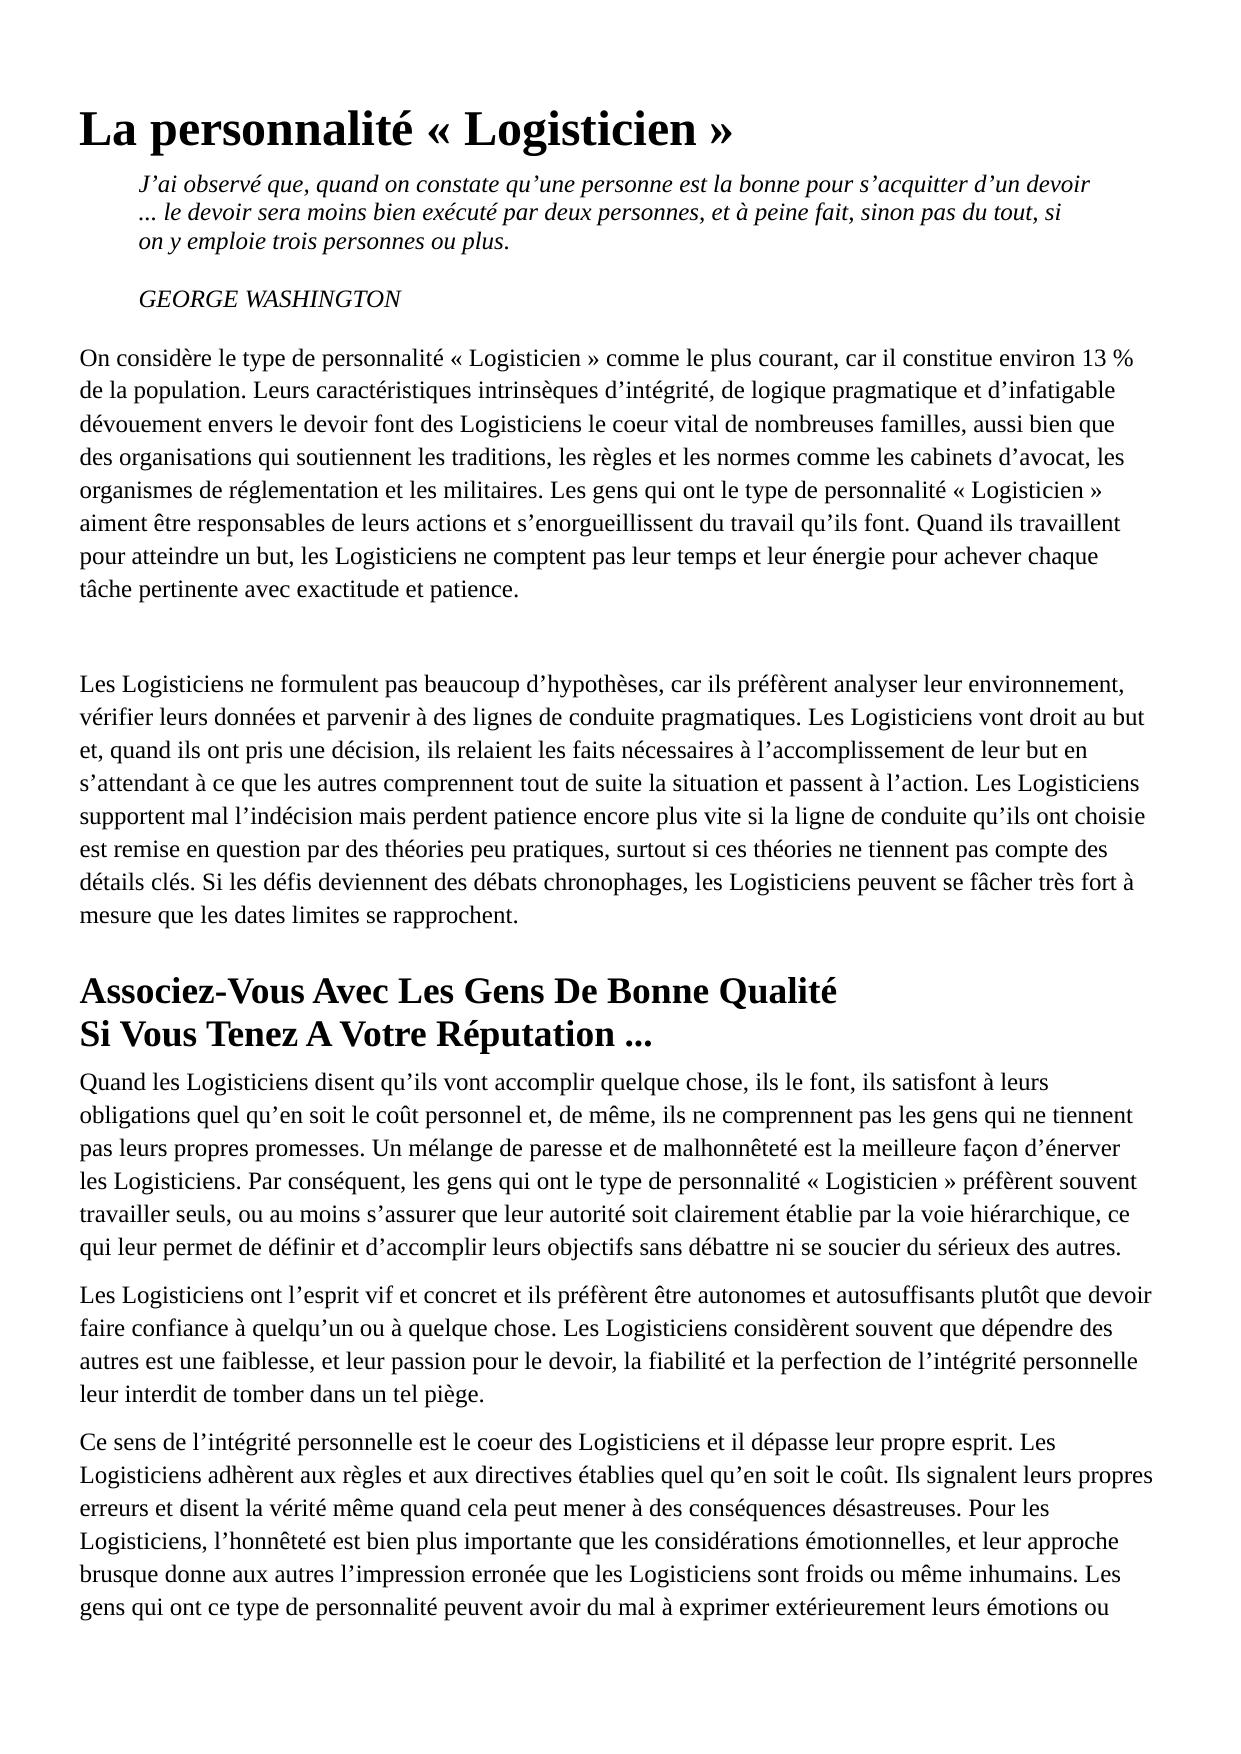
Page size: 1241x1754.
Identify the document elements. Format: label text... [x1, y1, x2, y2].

text Quand les Logisticiens disent qu’ils vont accomplir quelque chose, ils le font, ils satisfont à leurs obligations quel qu’en soit le coût personnel et, de même, ils ne comprennent pas les gens qui ne tiennent pas leurs propres promesses. Un mélange de paresse et de malhonnêteté est la meilleure façon d’énerver les Logisticiens. Par conséquent, les gens qui ont le type de personnalité « Logisticien » préfèrent souvent travailler seuls, ou au moins s’assurer que leur autorité soit clairement établie par la voie hiérarchique, ce qui leur permet de définir et d’accomplir leurs objectifs sans débattre ni se soucier du sérieux des autres. [79, 1067, 1154, 1261]
subtitle Associez-Vous Avec Les Gens De Bonne Qualité Si Vous Tenez A Votre Réputation ... [79, 968, 1154, 1055]
text GEORGE WASHINGTON [138, 284, 1095, 313]
text J’ai observé que, quand on constate qu’une personne est la bonne pour s’acquitter d’un devoir ... le devoir sera moins bien exécuté par deux personnes, et à peine fait, sinon pas du tout, si on y emploie trois personnes ou plus. [138, 169, 1095, 255]
text Ce sens de l’intégrité personnelle est le coeur des Logisticiens et il dépasse leur propre esprit. Les Logisticiens adhèrent aux règles et aux directives établies quel qu’en soit le coût. Ils signalent leurs propres erreurs et disent la vérité même quand cela peut mener à des conséquences désastreuses. Pour les Logisticiens, l’honnêteté est bien plus importante que les considérations émotionnelles, et leur approche brusque donne aux autres l’impression erronée que les Logisticiens sont froids ou même inhumains. Les gens qui ont ce type de personnalité peuvent avoir du mal à exprimer extérieurement leurs émotions ou [79, 1427, 1154, 1621]
text Les Logisticiens ont l’esprit vif et concret et ils préfèrent être autonomes et autosuffisants plutôt que devoir faire confiance à quelqu’un ou à quelque chose. Les Logisticiens considèrent souvent que dépendre des autres est une faiblesse, et leur passion pour le devoir, la fiabilité et la perfection de l’intégrité personnelle leur interdit de tomber dans un tel piège. [79, 1280, 1154, 1408]
text Les Logisticiens ne formulent pas beaucoup d’hypothèses, car ils préfèrent analyser leur environnement, vérifier leurs données et parvenir à des lignes de conduite pragmatiques. Les Logisticiens vont droit au but et, quand ils ont pris une décision, ils relaient les faits nécessaires à l’accomplissement de leur but en s’attendant à ce que les autres comprennent tout de suite la situation et passent à l’action. Les Logisticiens supportent mal l’indécision mais perdent patience encore plus vite si la ligne de conduite qu’ils ont choisie est remise en question par des théories peu pratiques, surtout si ces théories ne tiennent pas compte des détails clés. Si les défis deviennent des débats chronophages, les Logisticiens peuvent se fâcher très fort à mesure que les dates limites se rapprochent. [79, 669, 1154, 929]
text On considère le type de personnalité « Logisticien » comme le plus courant, car il constitue environ 13 % de la population. Leurs caractéristiques intrinsèques d’intégrité, de logique pragmatique et d’infatigable dévouement envers le devoir font des Logisticiens le coeur vital de nombreuses familles, aussi bien que des organisations qui soutiennent les traditions, les règles et les normes comme les cabinets d’avocat, les organismes de réglementation et les militaires. Les gens qui ont le type de personnalité « Logisticien » aiment être responsables de leurs actions et s’enorgueillissent du travail qu’ils font. Quand ils travaillent pour atteindre un but, les Logisticiens ne comptent pas leur temps et leur énergie pour achever chaque tâche pertinente avec exactitude et patience. [79, 343, 1154, 602]
subtitle La personnalité « Logisticien » [79, 99, 1154, 156]
